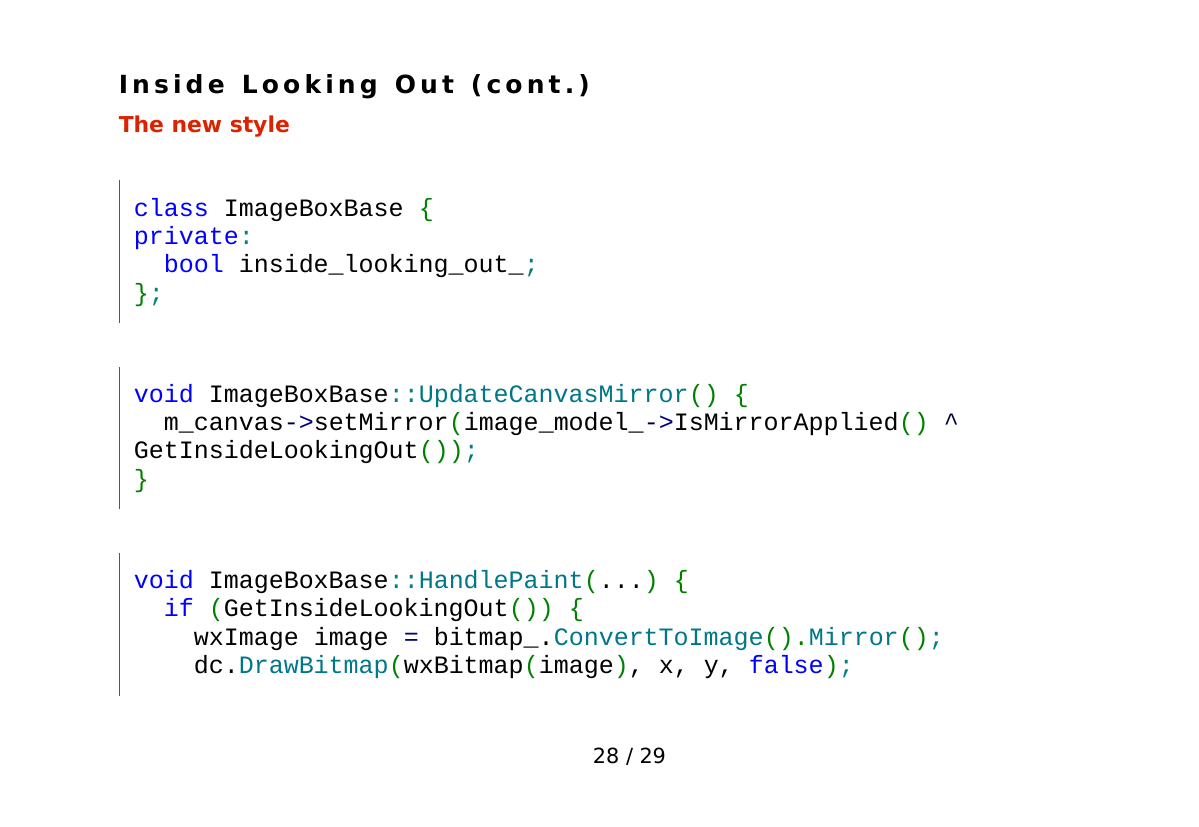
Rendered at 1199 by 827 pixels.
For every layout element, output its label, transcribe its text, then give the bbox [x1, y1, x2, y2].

text void ImageBoxBase::HandlePaint(...) { [120, 553, 1140, 596]
text bool inside_looking_out_; [120, 252, 1140, 280]
text m_canvas->setMirror(image_model_->IsMirrorApplied() ^ GetInsideLookingOut()); [120, 410, 1140, 466]
text The new style [118, 112, 1140, 137]
text void ImageBoxBase::UpdateCanvasMirror() { [120, 367, 1140, 410]
text private: [120, 223, 1140, 252]
text } [120, 466, 1140, 509]
title Inside Looking Out (cont.) [118, 71, 1140, 100]
text dc.DrawBitmap(wxBitmap(image), x, y, false); [120, 652, 1140, 696]
text wxImage image = bitmap_.ConvertToImage().Mirror(); [120, 624, 1140, 652]
text }; [120, 280, 1140, 323]
text if (GetInsideLookingOut()) { [120, 596, 1140, 624]
text class ImageBoxBase { [120, 180, 1140, 223]
